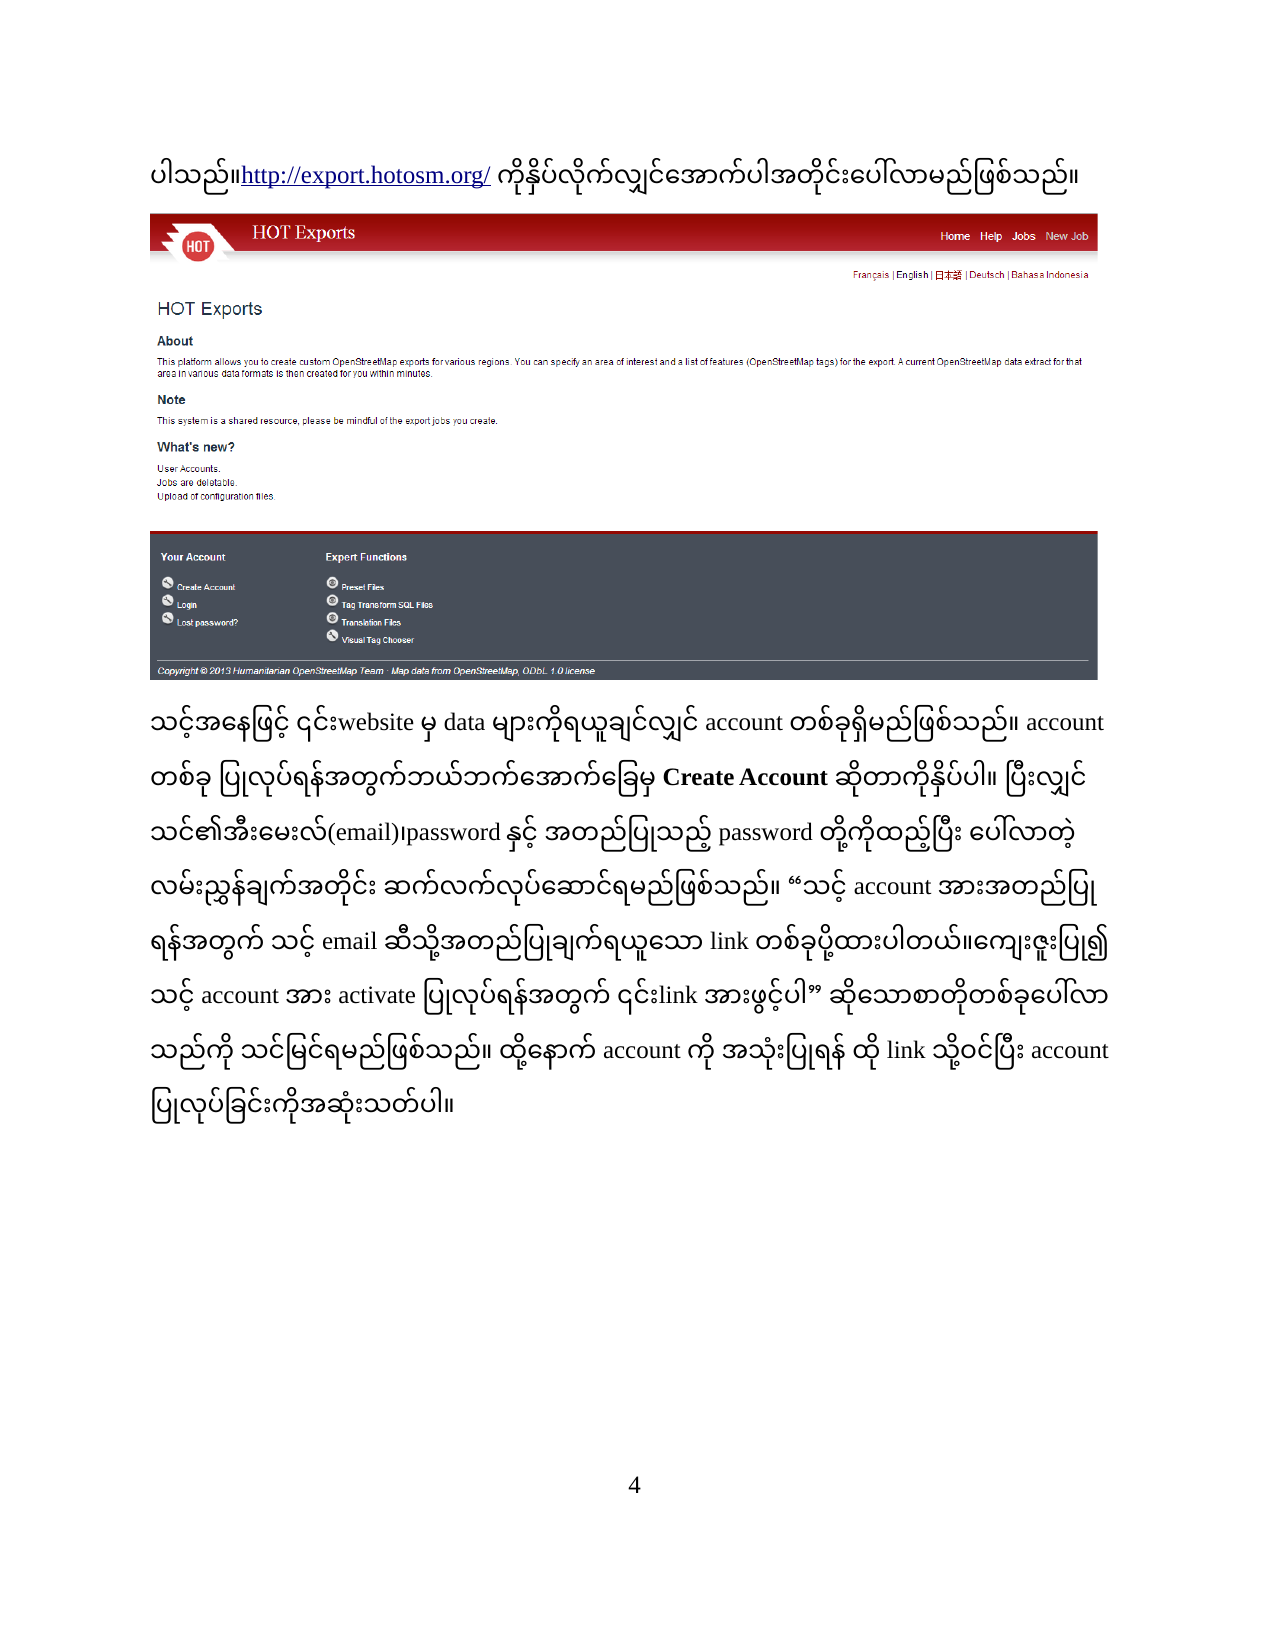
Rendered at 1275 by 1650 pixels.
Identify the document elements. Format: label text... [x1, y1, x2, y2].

text ပါသည်။http://export.hotosm.org/ ကိုနှိပ်လိုက်လျှင်အောက်ပါအတိုင်းပေါ်လာမည်ဖြစ်သည်။ [150, 150, 1125, 204]
text သင့်အနေဖြင့် ၎င်းwebsite မှ data များကိုရယူချင်လျှင် account တစ်ခုရှိမည်ဖြစ်သည်။ account တစ်ခု ပြုလုပ်ရန်အတွက်ဘယ်ဘက်အောက်ခြေမှ Create Account ဆိုတာကိုနှိပ်ပါ။ ပြီးလျှင်သင်၏အီးမေးလ်(email)၊passwordနှင့် အတည်ပြုသည့် password တို့ကိုထည့်ပြီး ပေါ်လာတဲ့လမ်းညွှန်ချက်အတိုင်း ဆက်လက်လုပ်ဆောင်ရမည်ဖြစ်သည်။ “သင့် account အားအတည်ပြုရန်အတွက် သင့် email ဆီသို့အတည်ပြုချက်ရယူသော link တစ်ခုပို့ထားပါတယ်။ကျေးဇူးပြု၍ သင့် account အား activate ပြုလုပ်ရန်အတွက် ၎င်းlink အားဖွင့်ပါ” ဆိုသောစာတိုတစ်ခုပေါ်လာသည်ကို သင်မြင်ရမည်ဖြစ်သည်။ ထို့နောက် account ကို အသုံးပြုရန် ထို link သို့ဝင်ပြီး account ပြုလုပ်ခြင်းကိုအဆုံးသတ်ပါ။ [150, 698, 1125, 1134]
picture [150, 213, 1098, 680]
